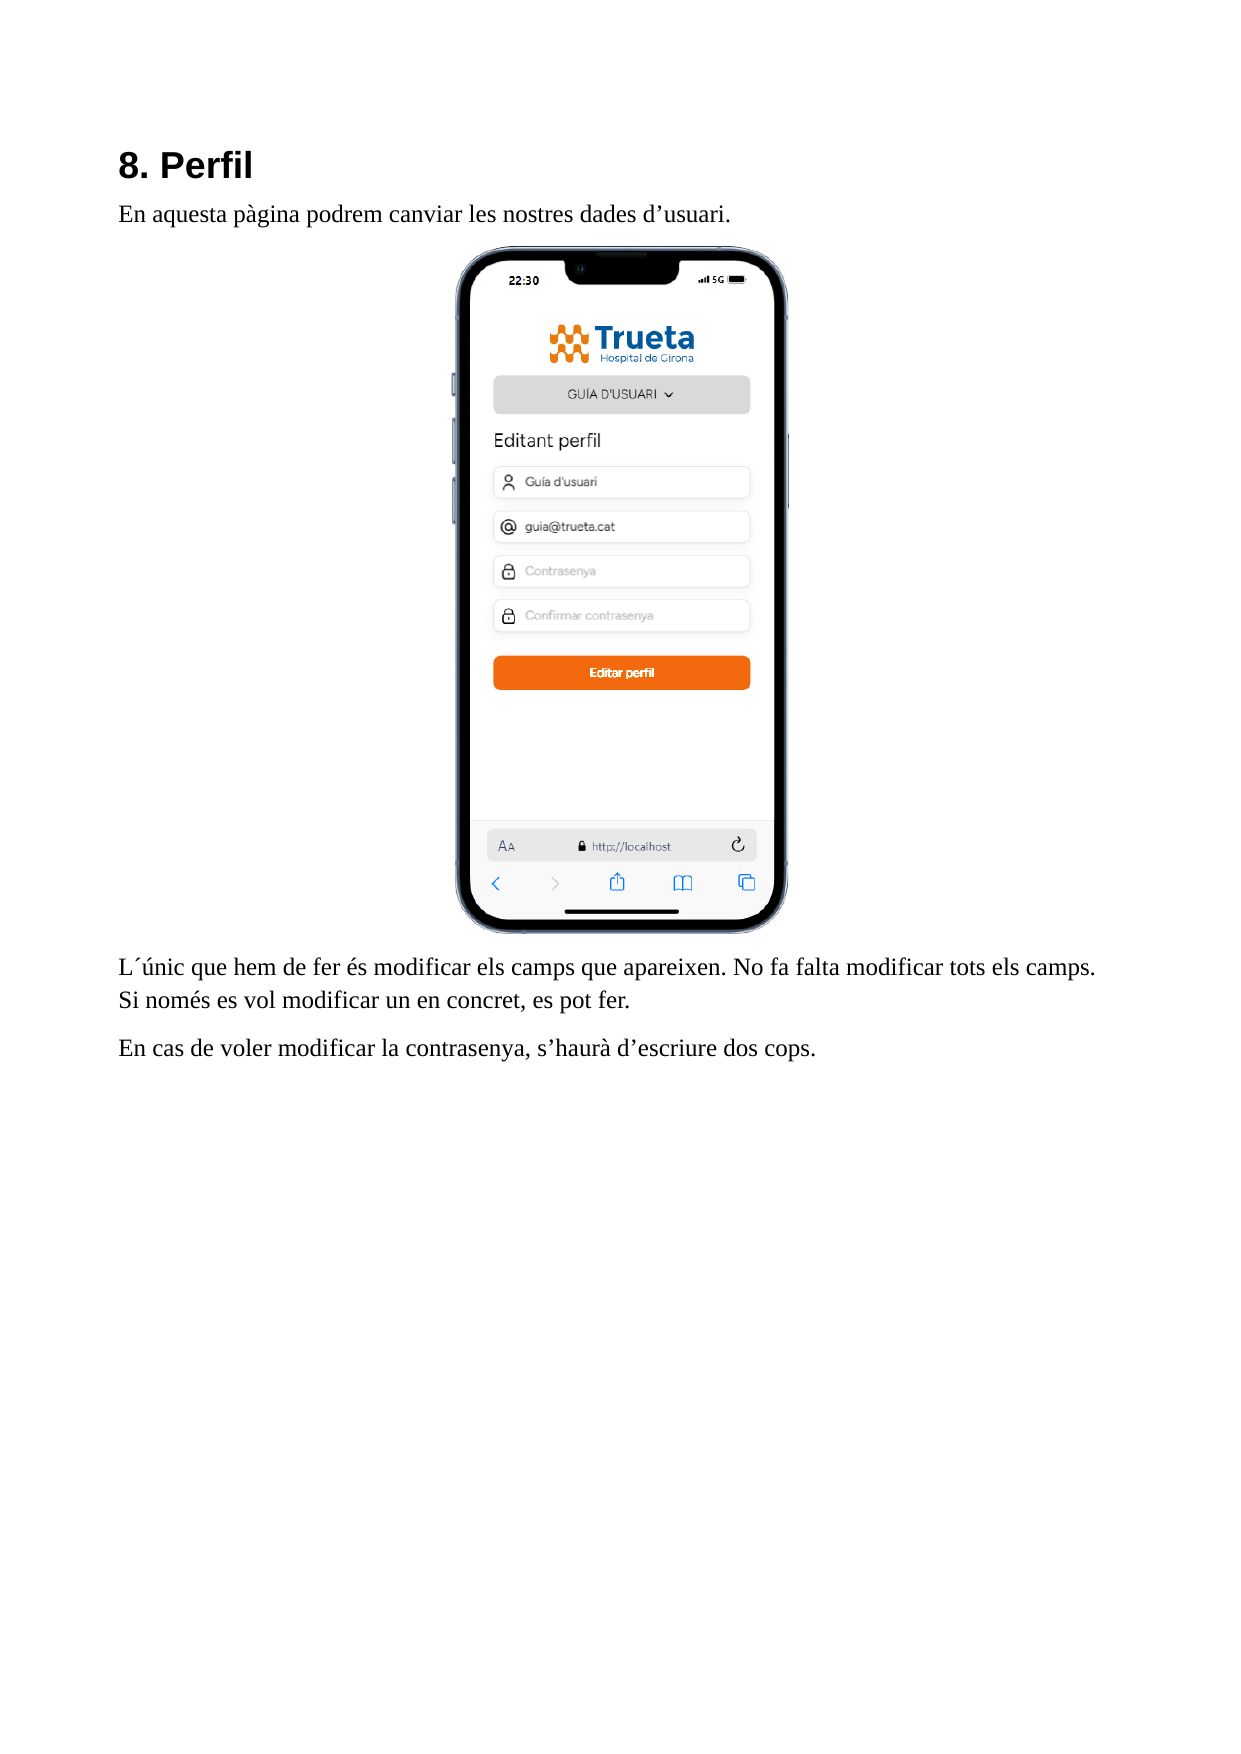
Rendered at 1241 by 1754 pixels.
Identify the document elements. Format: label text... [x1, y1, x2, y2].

text En aquesta pàgina podrem canviar les nostres dades d’usuari. [118, 199, 1122, 227]
text En cas de voler modificar la contrasenya, s’haurà d’escriure dos cops. [118, 1033, 1122, 1061]
picture [451, 246, 789, 934]
text L´únic que hem de fer és modificar els camps que apareixen. No fa falta modificar tots els camps. Si només es vol modificar un en concret, es pot fer. [118, 952, 1122, 1014]
subtitle 8. Perfil [118, 143, 1122, 186]
